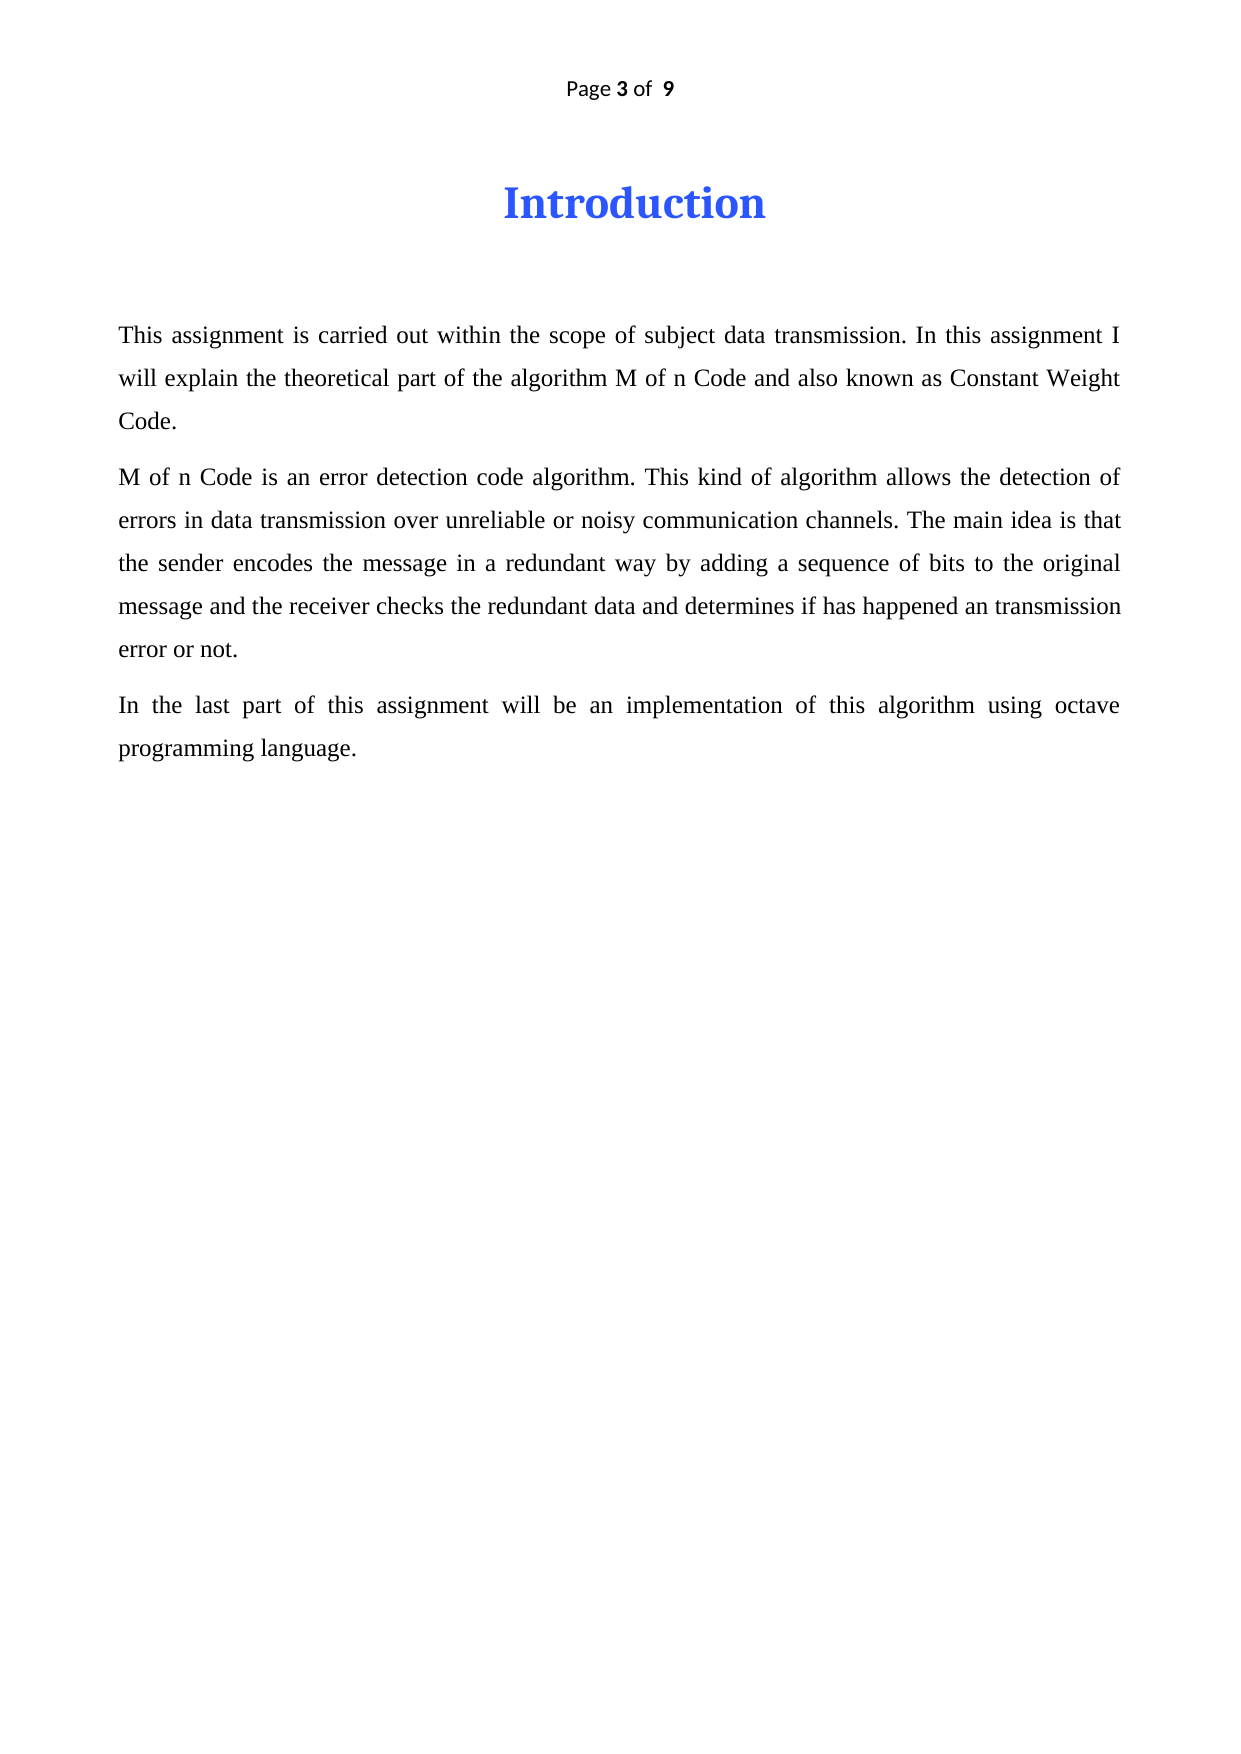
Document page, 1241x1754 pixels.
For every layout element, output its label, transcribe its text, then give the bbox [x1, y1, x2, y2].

text This assignment is carried out within the scope of subject data transmission. In this assignment I will explain the theoretical part of the algorithm M of n Code and also known as Constant Weight Code. [118, 320, 1122, 435]
text M of n Code is an error detection code algorithm. This kind of algorithm allows the detection of errors in data transmission over unreliable or noisy communication channels. The main idea is that the sender encodes the message in a redundant way by adding a sequence of bits to the original message and the receiver checks the redundant data and determines if has happened an transmission error or not. [118, 462, 1122, 663]
text In the last part of this assignment will be an implementation of this algorithm using octave programming language. [118, 690, 1122, 762]
subtitle Introduction [118, 177, 1122, 230]
